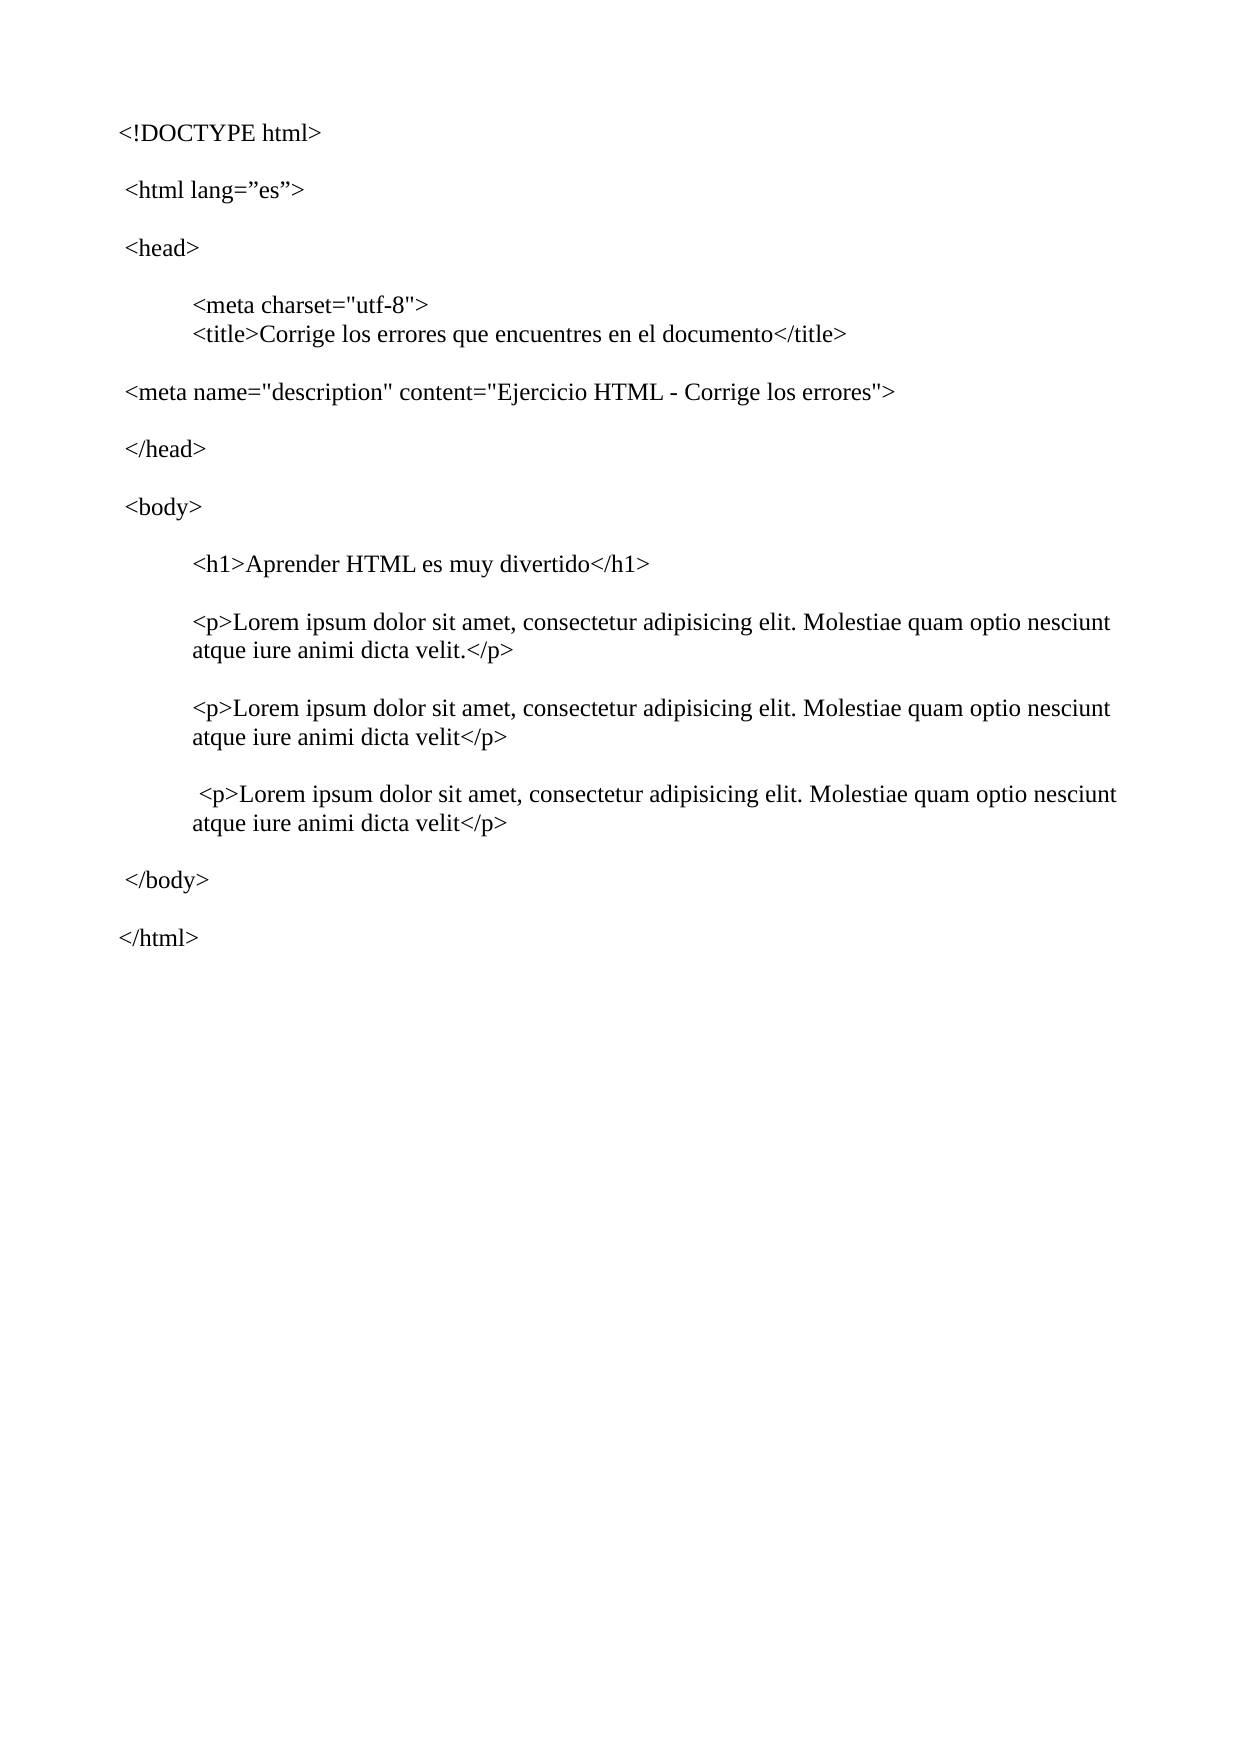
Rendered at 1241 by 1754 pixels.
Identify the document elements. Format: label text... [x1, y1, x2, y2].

text <head> [118, 233, 1122, 262]
text <body> [118, 492, 1122, 521]
text </body> [118, 866, 1122, 894]
text <meta charset="utf-8"> [118, 291, 1122, 319]
text <html lang=”es”> [118, 176, 1122, 204]
text <p>Lorem ipsum dolor sit amet, consectetur adipisicing elit. Molestiae quam optio nesciunt atque iure animi dicta velit.</p> [118, 607, 1122, 664]
text <!DOCTYPE html> [118, 118, 1122, 147]
text <title>Corrige los errores que encuentres en el documento</title> [118, 319, 1122, 348]
text <p>Lorem ipsum dolor sit amet, consectetur adipisicing elit. Molestiae quam optio nesciunt atque iure animi dicta velit</p> [118, 693, 1122, 751]
text </head> [118, 434, 1122, 463]
text <p>Lorem ipsum dolor sit amet, consectetur adipisicing elit. Molestiae quam optio nesciunt atque iure animi dicta velit</p> [118, 779, 1122, 837]
text </html> [118, 923, 1122, 952]
text <h1>Aprender HTML es muy divertido</h1> [118, 549, 1122, 578]
text <meta name="description" content="Ejercicio HTML - Corrige los errores"> [118, 377, 1122, 406]
